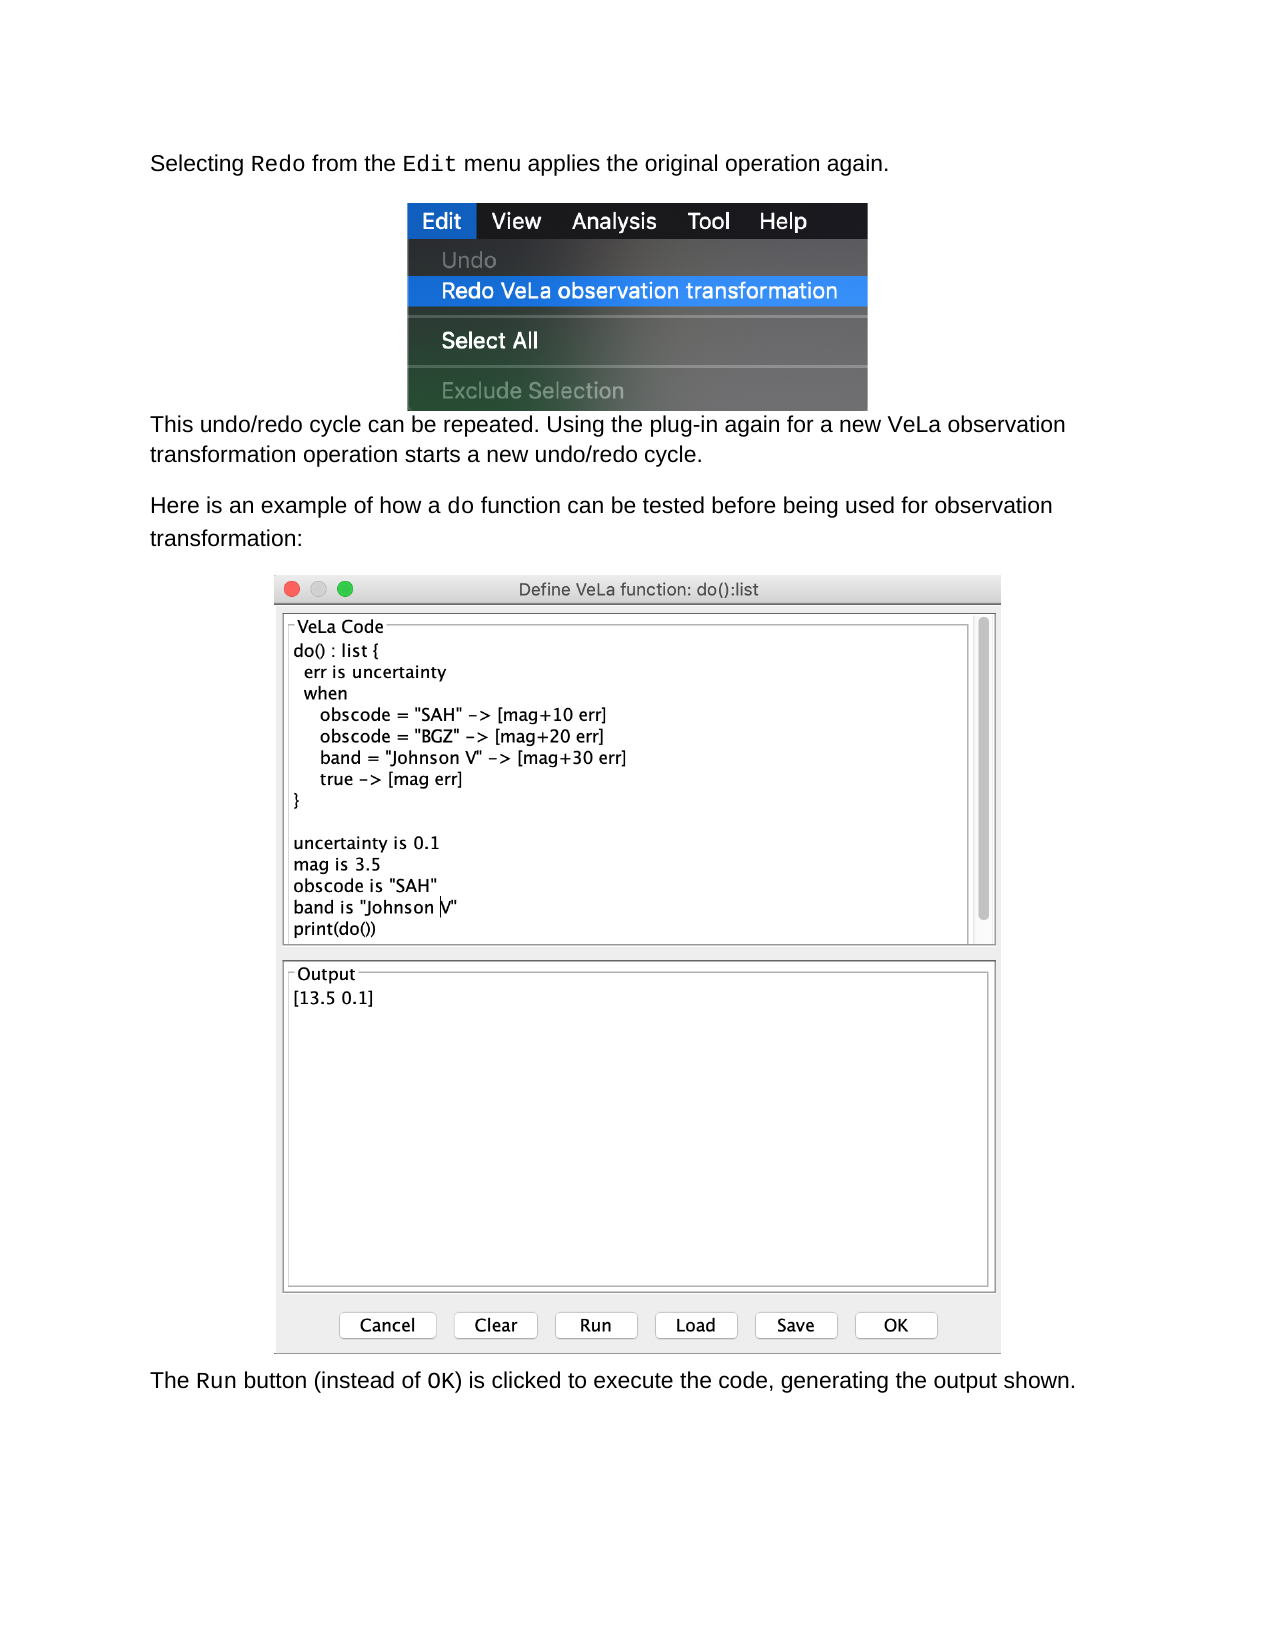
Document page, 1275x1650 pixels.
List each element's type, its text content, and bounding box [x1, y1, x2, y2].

table_header [150, 576, 1125, 1367]
picture [407, 203, 868, 411]
text Here is an example of how a do function can be tested before being used for observation transformation: [150, 492, 1125, 551]
picture [274, 575, 1001, 1354]
text Selecting Redo from the Edit menu applies the original operation again. [150, 150, 1125, 178]
table_header [150, 203, 407, 411]
text The Run button (instead of OK) is clicked to execute the code, generating the output shown. [150, 1367, 1125, 1395]
text This undo/redo cycle can be repeated. Using the plug-in again for a new VeLa observation transformation operation starts a new undo/redo cycle. [150, 411, 1125, 468]
table_header [868, 203, 1125, 411]
